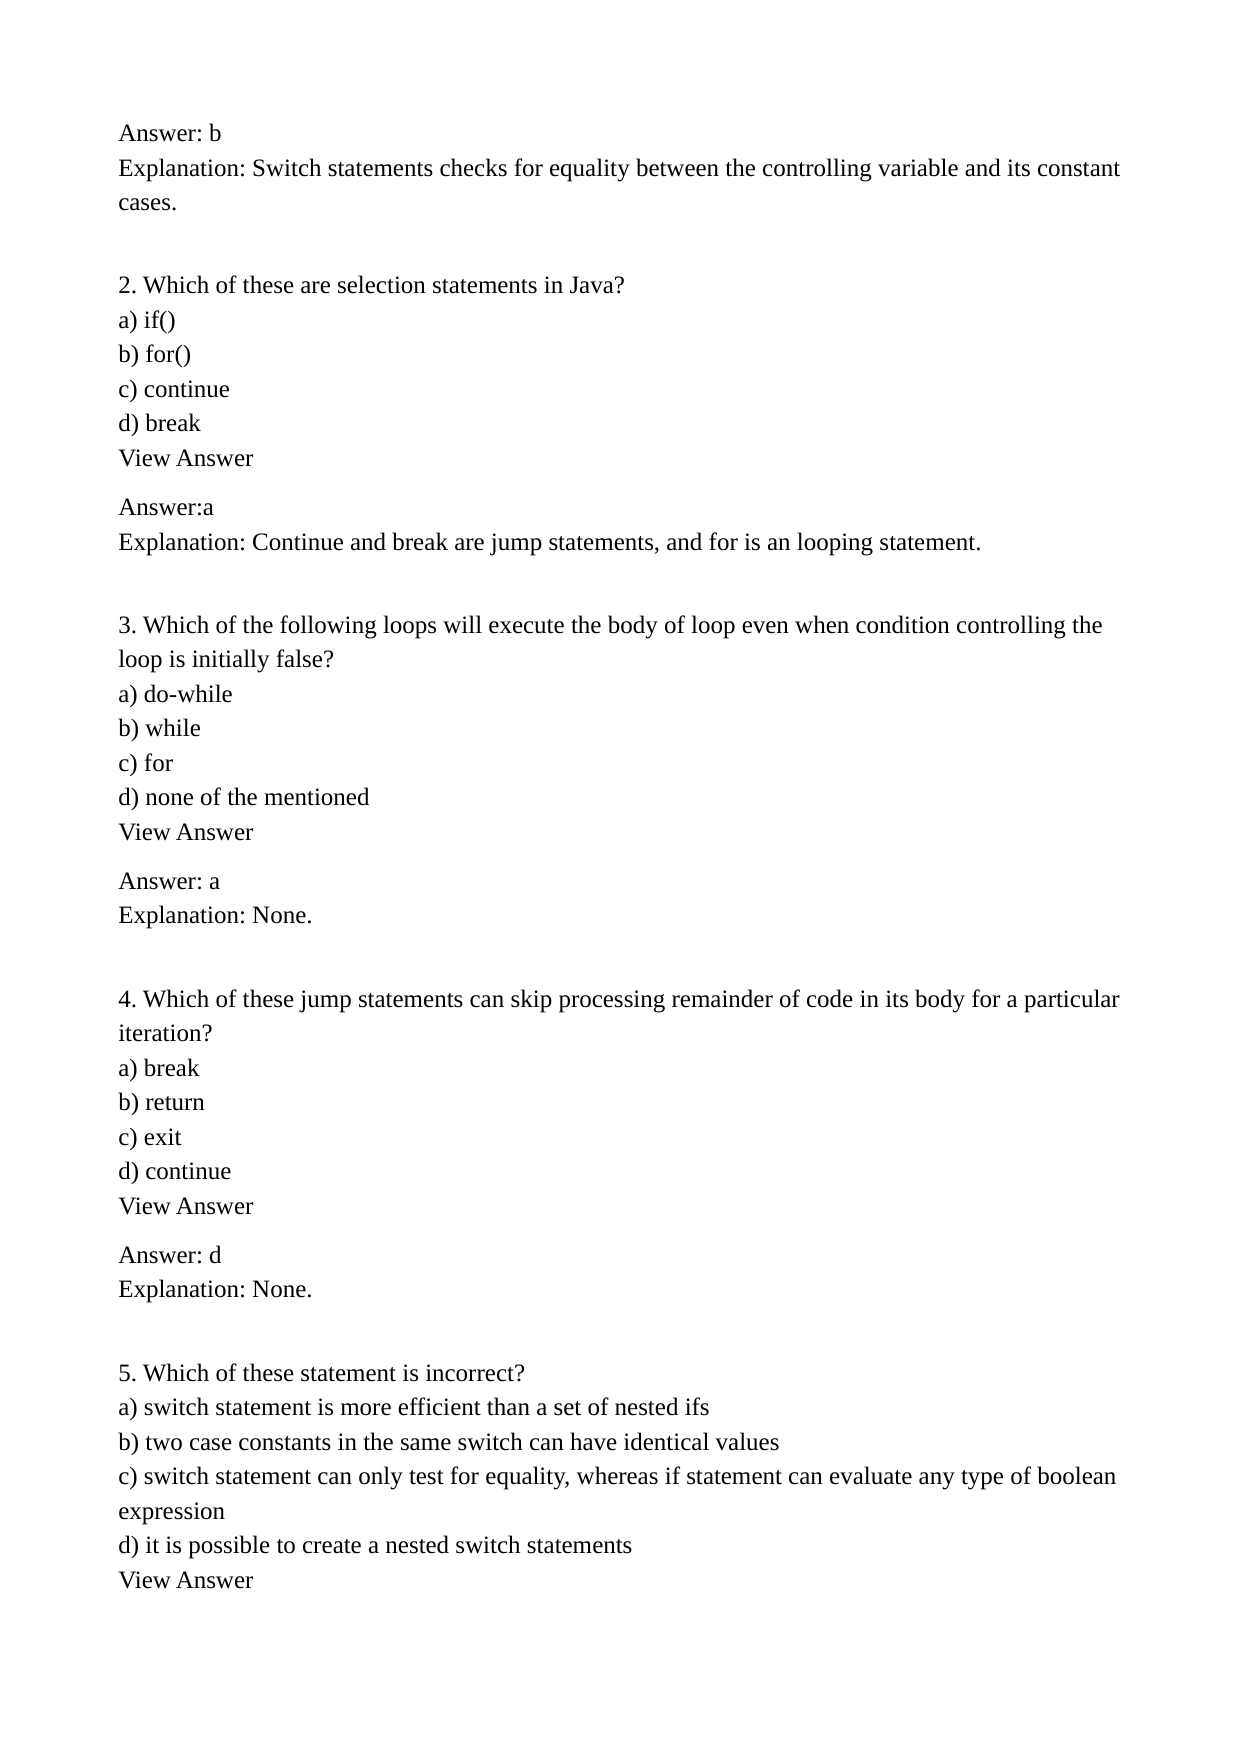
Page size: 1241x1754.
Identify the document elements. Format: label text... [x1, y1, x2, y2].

text 3. Which of the following loops will execute the body of loop even when condition controlling the loop is initially false? a) do-while b) while c) for d) none of the mentioned View Answer [118, 610, 1122, 846]
text 2. Which of these are selection statements in Java? a) if() b) for() c) continue d) break View Answer [118, 271, 1122, 472]
text Answer:a Explanation: Continue and break are jump statements, and for is an looping statement. [118, 492, 1122, 590]
text Answer: a Explanation: None. [118, 866, 1122, 964]
text Answer: d Explanation: None. [118, 1240, 1122, 1338]
text Answer: b Explanation: Switch statements checks for equality between the controlling variable and its constant cases. [118, 118, 1122, 250]
text 5. Which of these statement is incorrect? a) switch statement is more efficient than a set of nested ifs b) two case constants in the same switch can have identical values c) switch statement can only test for equality, whereas if statement can evaluate any type of boolean expression d) it is possible to create a nested switch statements View Answer [118, 1358, 1122, 1594]
text 4. Which of these jump statements can skip processing remainder of code in its body for a particular iteration? a) break b) return c) exit d) continue View Answer [118, 984, 1122, 1220]
